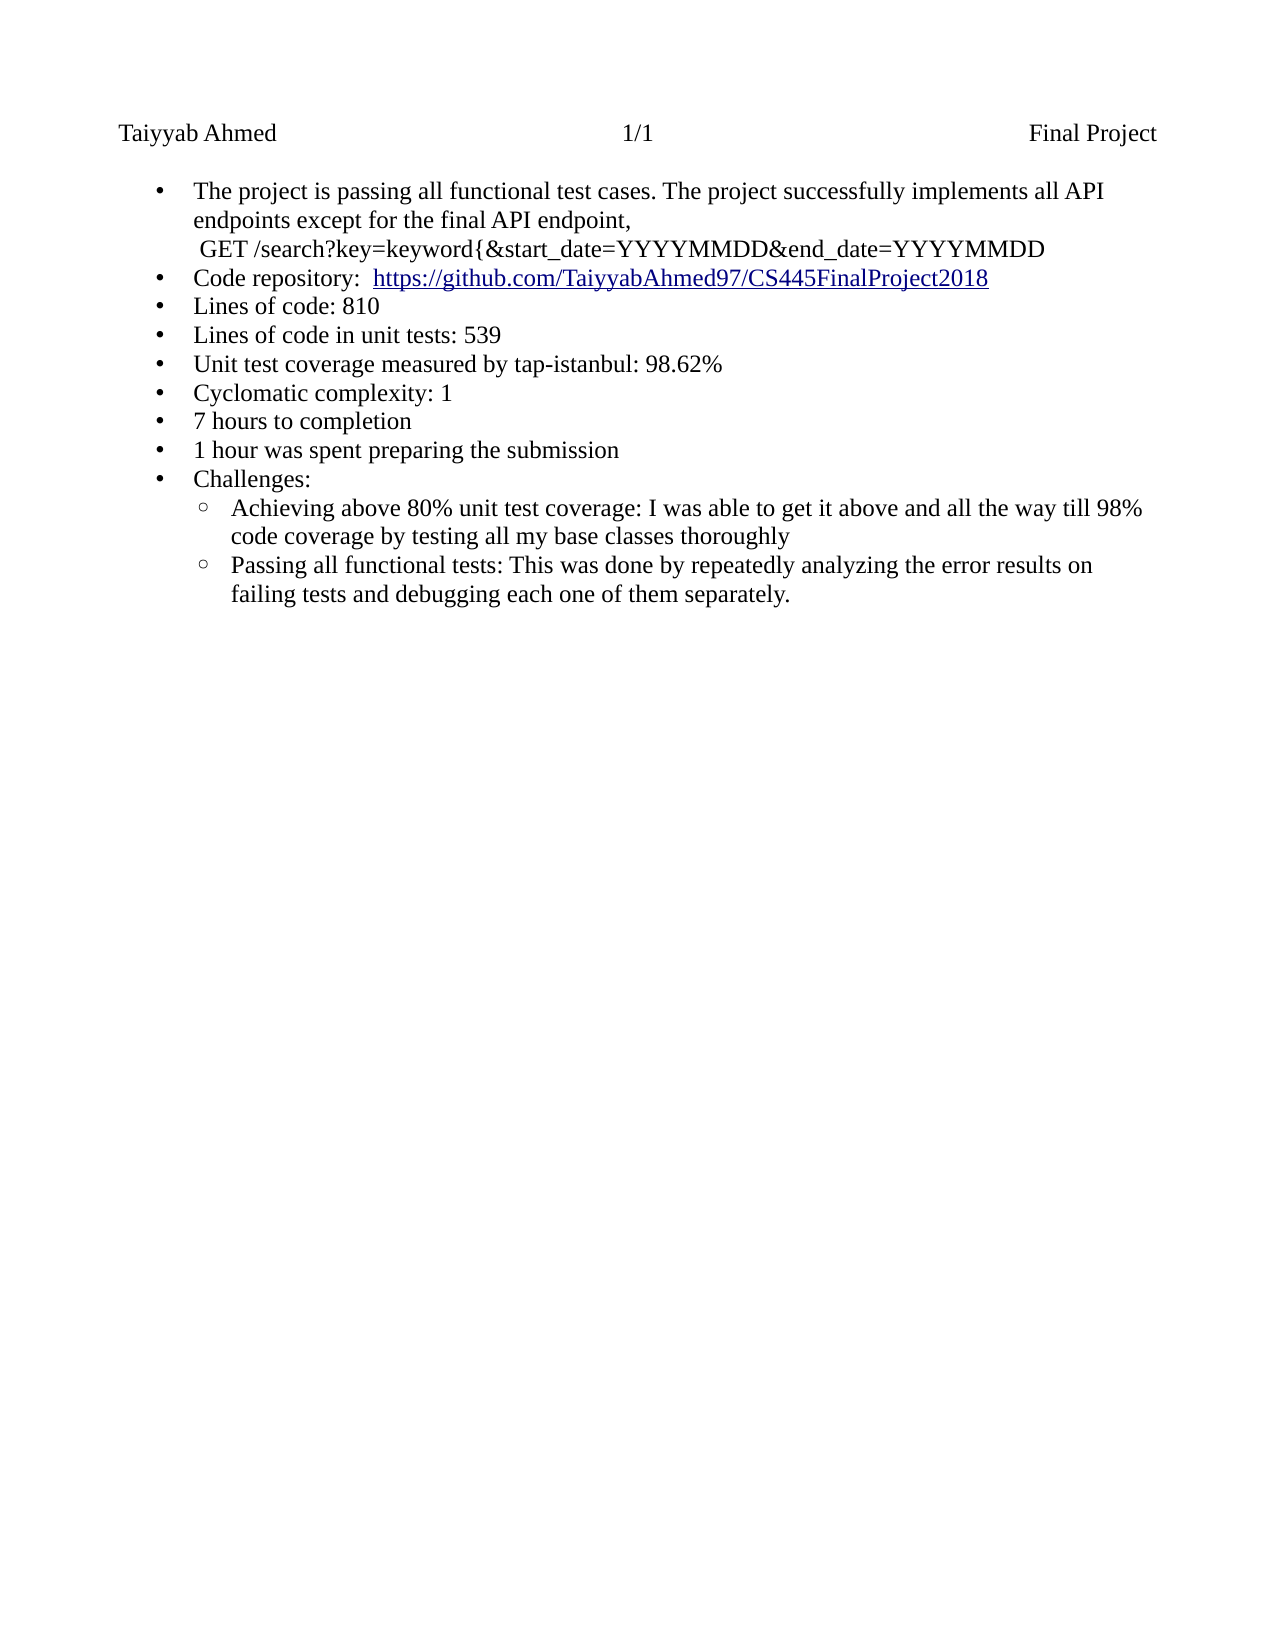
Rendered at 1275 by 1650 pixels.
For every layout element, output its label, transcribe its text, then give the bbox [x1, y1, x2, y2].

list Challenges: [156, 464, 1157, 493]
list GET /search?key=keyword{&start_date=YYYYMMDD&end_date=YYYYMMDD [156, 234, 1157, 263]
list Passing all functional tests: This was done by repeatedly analyzing the error results on failing tests and debugging each one of them separately. [193, 550, 1157, 608]
list Lines of code in unit tests: 539 [156, 320, 1157, 349]
list Lines of code: 810 [156, 291, 1157, 320]
list The project is passing all functional test cases. The project successfully implements all API endpoints except for the final API endpoint, [156, 176, 1157, 234]
list 7 hours to completion [156, 406, 1157, 435]
list Code repository: https://github.com/TaiyyabAhmed97/CS445FinalProject2018 [156, 263, 1157, 291]
list 1 hour was spent preparing the submission [156, 435, 1157, 464]
list Achieving above 80% unit test coverage: I was able to get it above and all the way till 98% code coverage by testing all my base classes thoroughly [193, 493, 1157, 550]
list Cyclomatic complexity: 1 [156, 378, 1157, 406]
list Unit test coverage measured by tap-istanbul: 98.62% [156, 349, 1157, 378]
